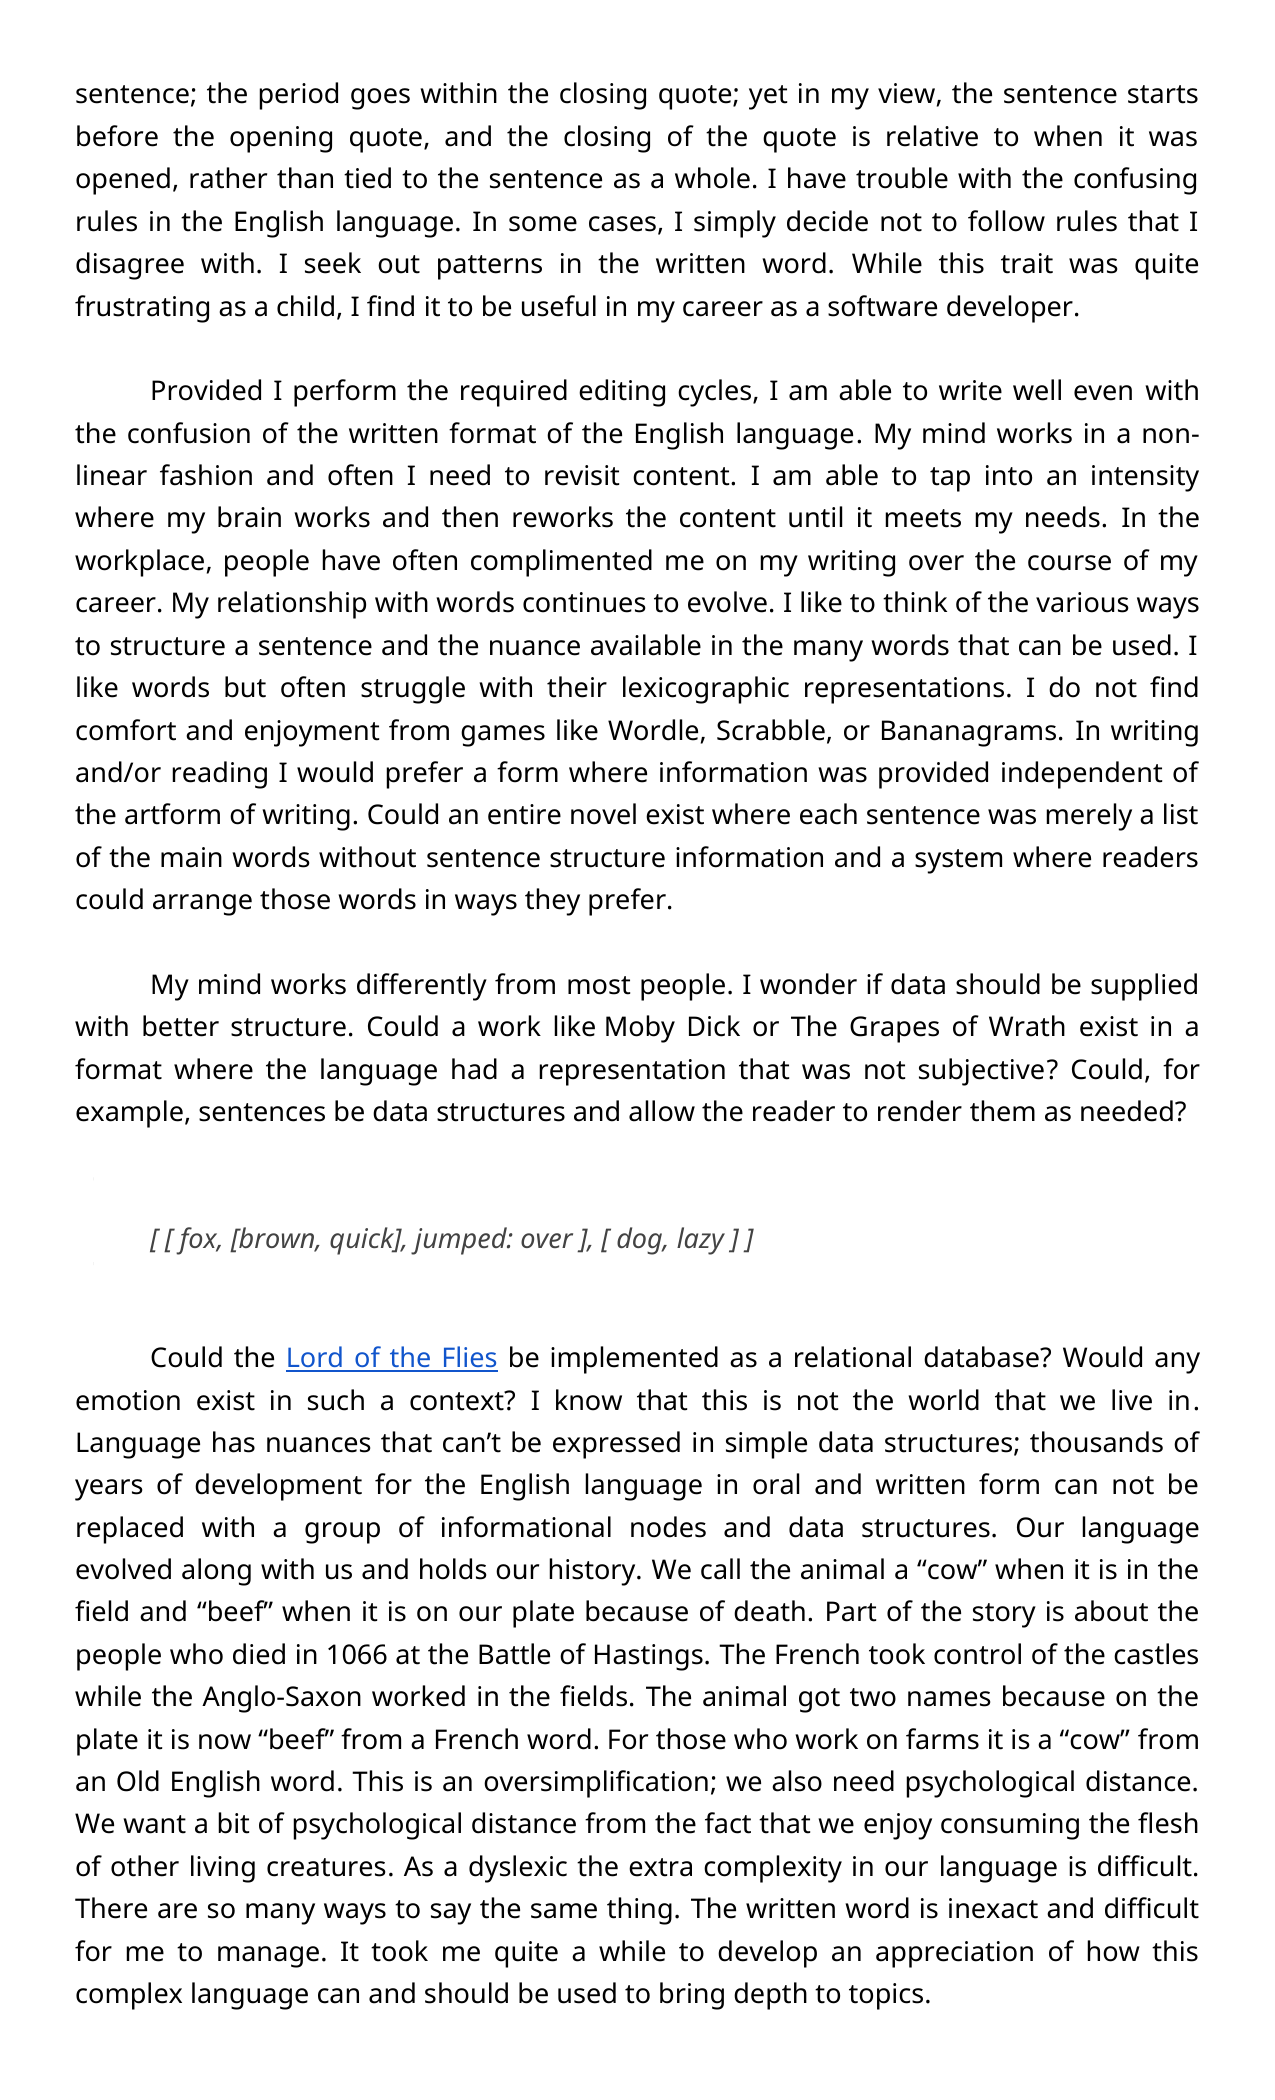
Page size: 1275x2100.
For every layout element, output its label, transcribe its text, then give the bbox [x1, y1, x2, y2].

text My mind works differently from most people. I wonder if data should be supplied with better structure. Could a work like ​​Moby Dick or The Grapes of Wrath exist in a format where the language had a representation that was not subjective? Could, for example, sentences be data structures and allow the reader to render them as needed? [75, 965, 1200, 1129]
text Provided I perform the required editing cycles, I am able to write well even with the confusion of the written format of the English language. My mind works in a non-linear fashion and often I need to revisit content. I am able to tap into an intensity where my brain works and then reworks the content until it meets my needs. In the workplace, people have often complimented me on my writing over the course of my career. My relationship with words continues to evolve. I like to think of the various ways to structure a sentence and the nuance available in the many words that can be used. I like words but often struggle with their lexicographic representations. I do not find comfort and enjoyment from games like Wordle, Scrabble, or Bananagrams. In writing and/or reading I would prefer a form where information was provided independent of the artform of writing. Could an entire novel exist where each sentence was merely a list of the main words without sentence structure information and a system where readers could arrange those words in ways they prefer. [75, 372, 1200, 917]
text Could the Lord of the Flies be implemented as a relational database? Would any emotion exist in such a context? I know that this is not the world that we live in. Language has nuances that can’t be expressed in simple data structures; thousands of years of development for the English language in oral and written form can not be replaced with a group of informational nodes and data structures. Our language evolved along with us and holds our history. We call the animal a “cow” when it is in the field and “beef” when it is on our plate because of death. Part of the story is about the people who died in 1066 at the Battle of Hastings. The French took control of the castles while the Anglo-Saxon worked in the fields. The animal got two names because on the plate it is now “beef” from a French word. For those who work on farms it is a “cow” from an Old English word. This is an oversimplification; we also need psychological distance. We want a bit of psychological distance from the fact that we enjoy consuming the flesh of other living creatures. As a dyslexic the extra complexity in our language is difficult. There are so many ways to say the same thing. The written word is inexact and difficult for me to manage. It took me quite a while to develop an appreciation of how this complex language can and should be used to bring depth to topics. [75, 1338, 1200, 2011]
text [ [ fox, [brown, quick], jumped: over ], [ dog, lazy ] ] [150, 1220, 1200, 1257]
text sentence; the period goes within the closing quote; yet in my view, the sentence starts before the opening quote, and the closing of the quote is relative to when it was opened, rather than tied to the sentence as a whole. I have trouble with the confusing rules in the English language. In some cases, I simply decide not to follow rules that I disagree with. I seek out patterns in the written word. While this trait was quite frustrating as a child, I find it to be useful in my career as a software developer. [75, 75, 1200, 324]
